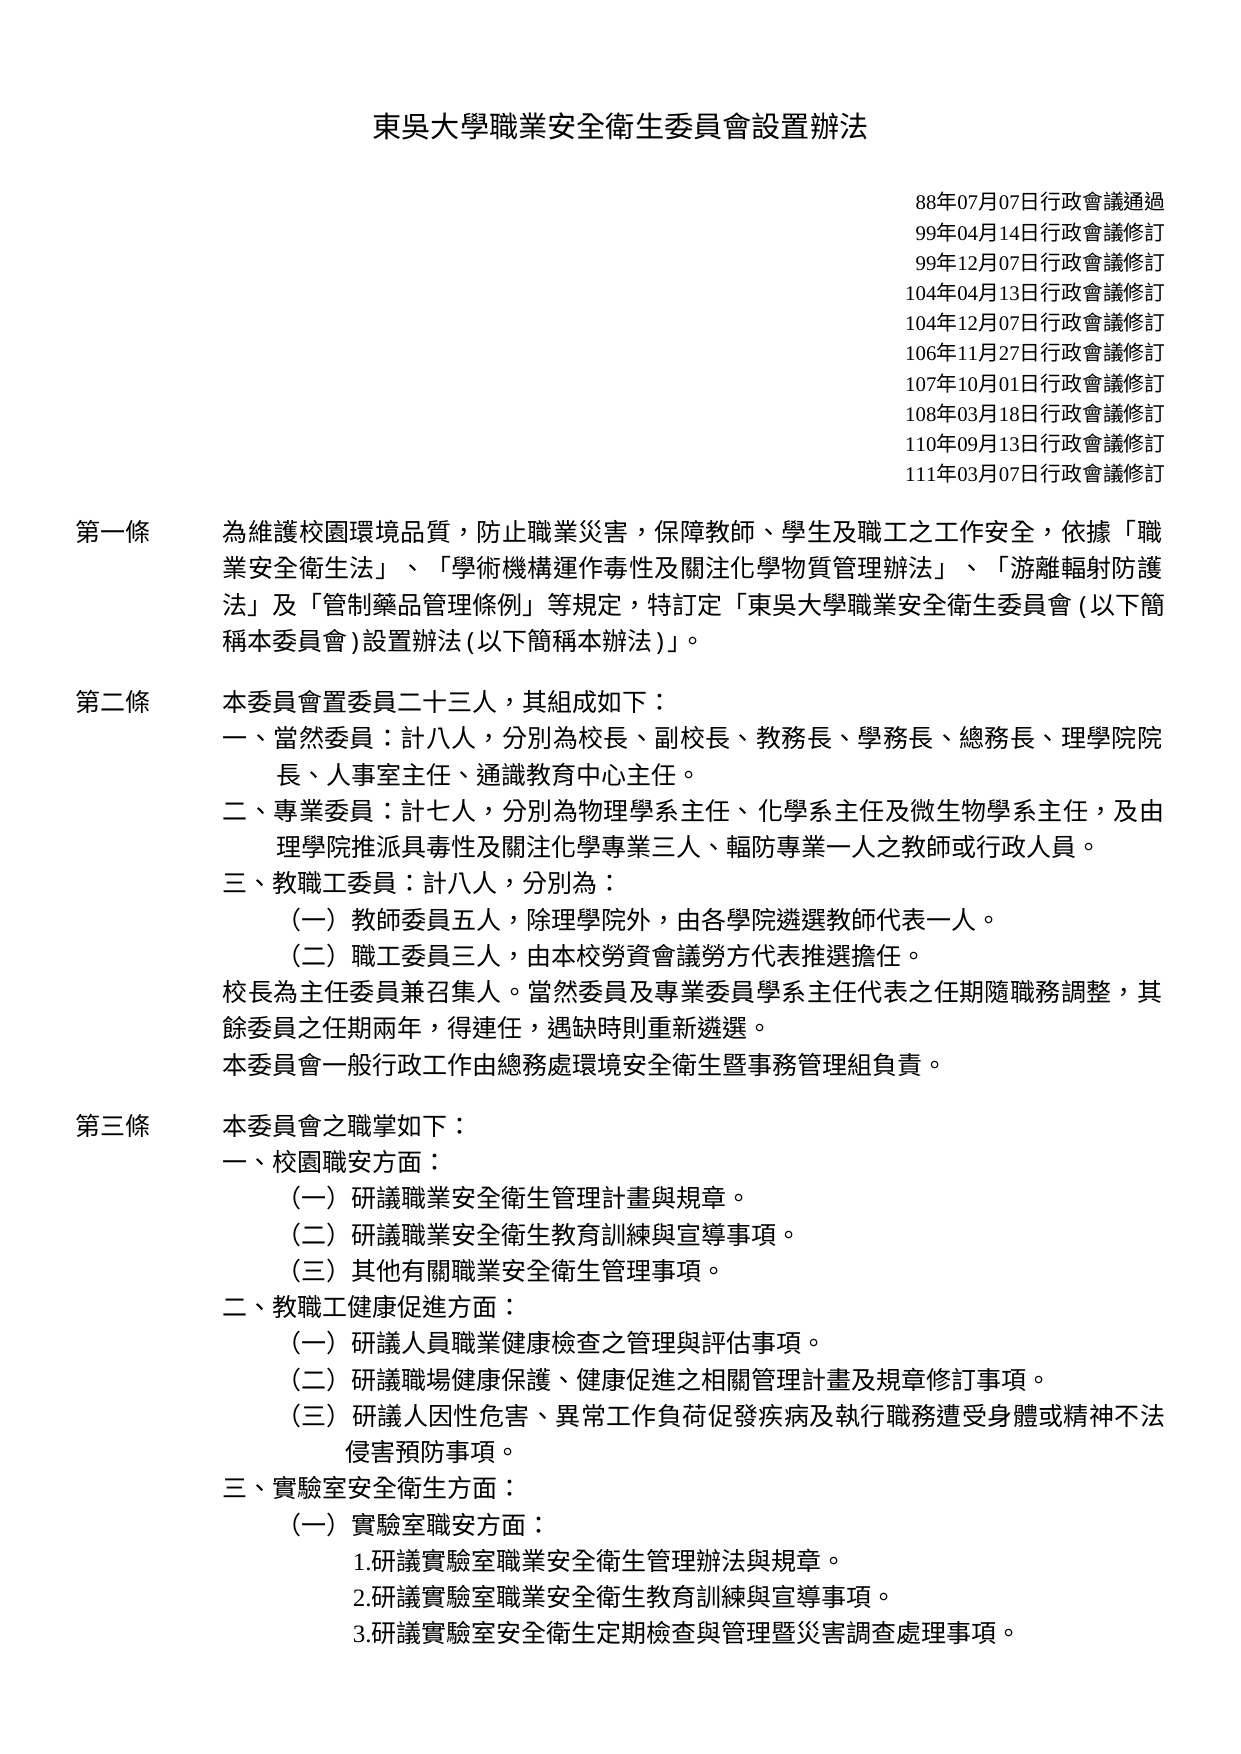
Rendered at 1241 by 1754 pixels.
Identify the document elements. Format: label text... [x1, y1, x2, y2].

text 104年12月07日行政會議修訂 [75, 306, 1165, 337]
text （一）研議人員職業健康檢查之管理與評估事項。 [276, 1324, 1165, 1360]
text 二、教職工健康促進方面： [223, 1288, 1165, 1324]
text 110年09月13日行政會議修訂 [75, 427, 1165, 457]
text （二）研議職業安全衛生教育訓練與宣導事項。 [276, 1215, 1165, 1251]
text 104年04月13日行政會議修訂 [75, 276, 1165, 306]
text （一）教師委員五人，除理學院外，由各學院遴選教師代表一人。 [276, 900, 1165, 936]
text 一、當然委員：計八人，分別為校長、副校長、教務長、學務長、總務長、理學院院長、人事室主任、通識教育中心主任。 [223, 719, 1165, 791]
text （二）職工委員三人，由本校勞資會議勞方代表推選擔任。 [276, 936, 1165, 973]
text 111年03月07日行政會議修訂 [75, 457, 1165, 488]
text （二）研議職場健康保護、健康促進之相關管理計畫及規章修訂事項。 [276, 1360, 1165, 1396]
text 3.研議實驗室安全衛生定期檢查與管理暨災害調查處理事項。 [353, 1614, 1165, 1650]
text （三）研議人因性危害、異常工作負荷促發疾病及執行職務遭受身體或精神不法侵害預防事項。 [276, 1396, 1165, 1469]
text 106年11月27日行政會議修訂 [75, 337, 1165, 367]
text 第三條 本委員會之職掌如下： [75, 1106, 1165, 1143]
text 88年07月07日行政會議通過 [75, 186, 1165, 216]
text 2.研議實驗室職業安全衛生教育訓練與宣導事項。 [353, 1578, 1165, 1614]
text 三、教職工委員：計八人，分別為： [223, 864, 1165, 900]
text （一）實驗室職安方面： [276, 1505, 1165, 1541]
text 1.研議實驗室職業安全衛生管理辦法與規章。 [353, 1541, 1165, 1578]
text 99年04月14日行政會議修訂 [75, 216, 1165, 246]
text 三、實驗室安全衛生方面： [223, 1469, 1165, 1505]
text 第二條 本委員會置委員二十三人，其組成如下： [75, 683, 1165, 719]
text （三）其他有關職業安全衛生管理事項。 [276, 1251, 1165, 1288]
text 二、專業委員：計七人，分別為物理學系主任、化學系主任及微生物學系主任，及由理學院推派具毒性及關注化學專業三人、輻防專業一人之教師或行政人員。 [223, 791, 1165, 864]
text 一、校園職安方面： [223, 1143, 1165, 1179]
text 第一條 為維護校園環境品質，防止職業災害，保障教師、學生及職工之工作安全，依據「職業安全衛生法」、「學術機構運作毒性及關注化學物質管理辦法」、「游離輻射防護法」及「管制藥品管理條例」等規定，特訂定「東吳大學職業安全衛生委員會(以下簡稱本委員會)設置辦法(以下簡稱本辦法)｣。 [75, 513, 1165, 658]
text 東吳大學職業安全衛生委員會設置辦法 [75, 104, 1165, 146]
text 校長為主任委員兼召集人。當然委員及專業委員學系主任代表之任期隨職務調整，其餘委員之任期兩年，得連任，遇缺時則重新遴選。 [223, 973, 1165, 1045]
text 本委員會一般行政工作由總務處環境安全衛生暨事務管理組負責。 [223, 1045, 1165, 1081]
text 99年12月07日行政會議修訂 [75, 246, 1165, 276]
text 107年10月01日行政會議修訂 [75, 367, 1165, 397]
text （一）研議職業安全衛生管理計畫與規章。 [276, 1179, 1165, 1215]
text 108年03月18日行政會議修訂 [75, 397, 1165, 427]
